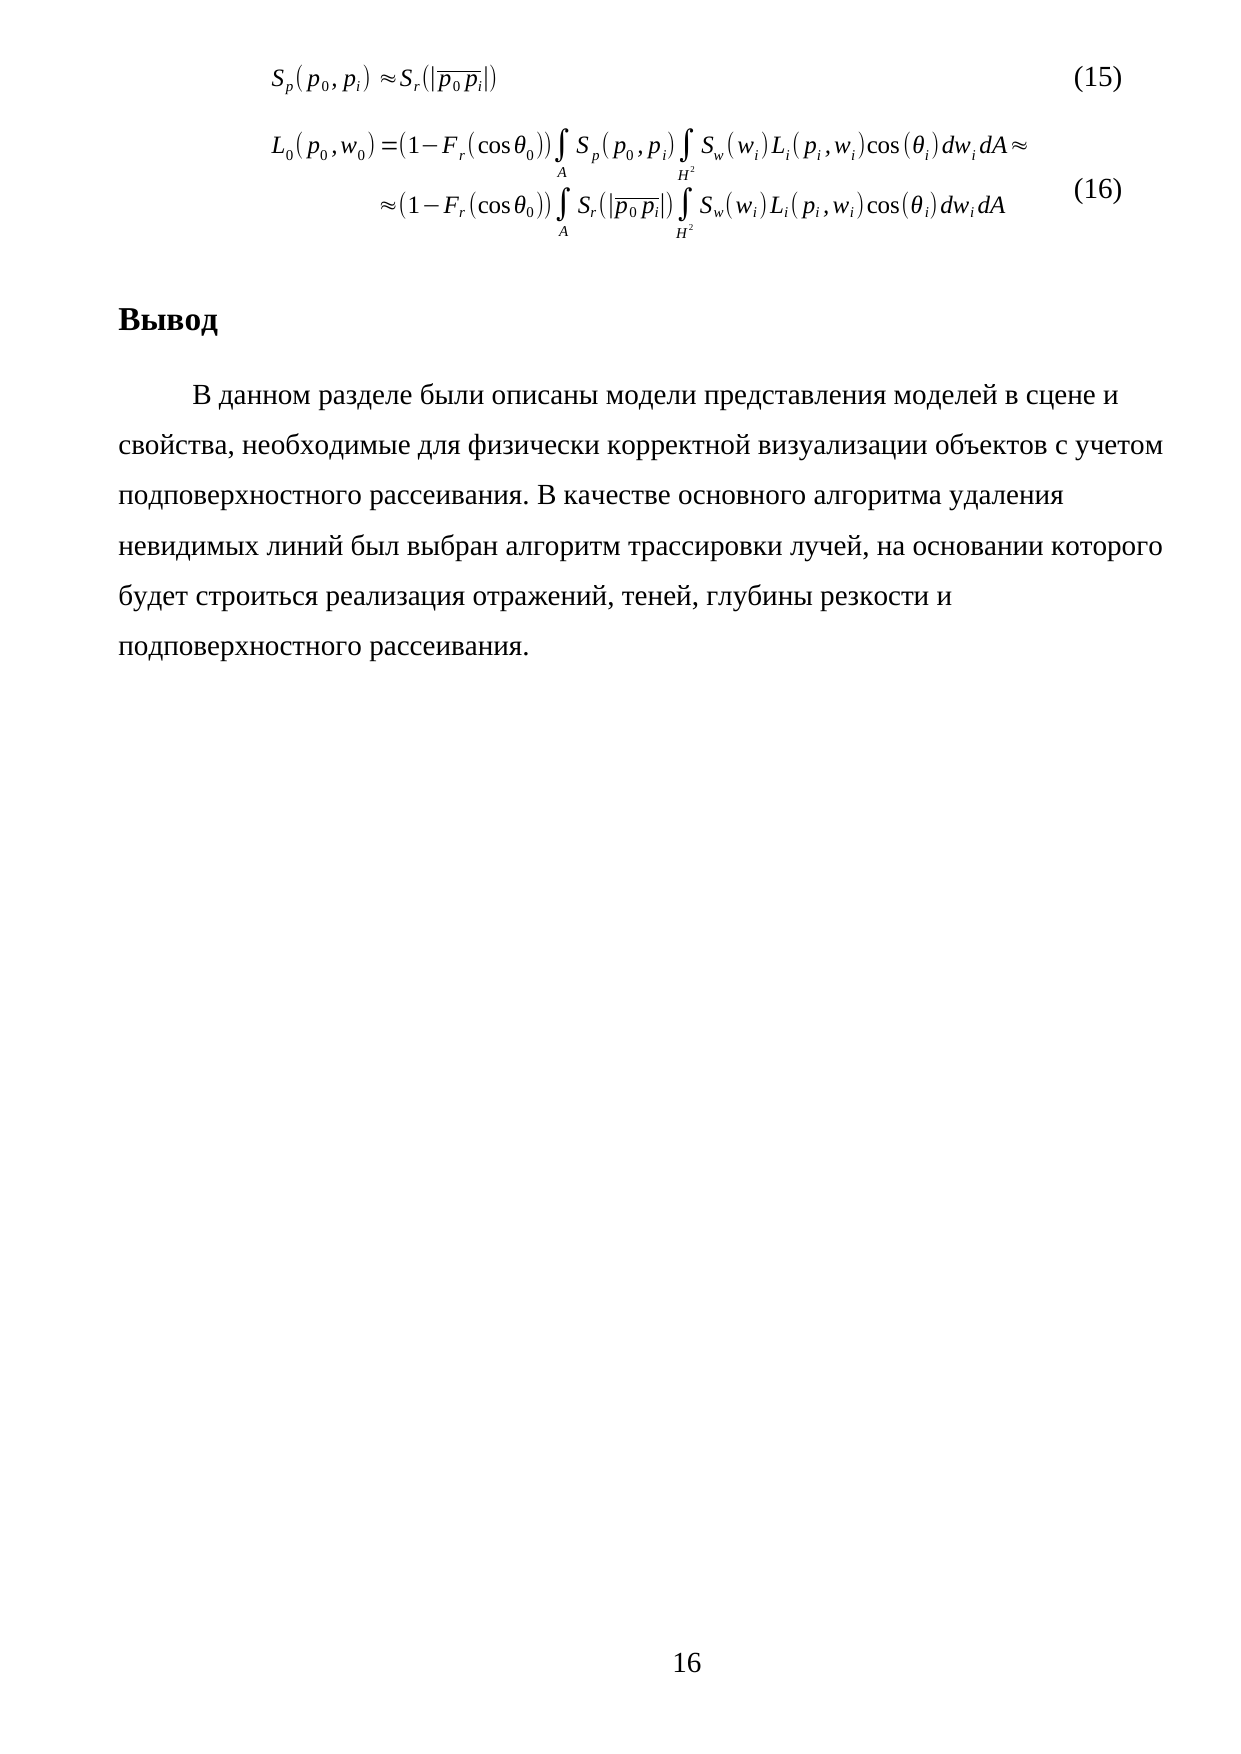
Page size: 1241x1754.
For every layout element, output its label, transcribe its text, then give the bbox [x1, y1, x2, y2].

text (15) [118, 59, 1181, 93]
text В данном разделе были описаны модели представления моделей в сцене и свойства, необходимые для физически корректной визуализации объектов с учетом подповерхностного рассеивания. В качестве основного алгоритма удаления невидимых линий был выбран алгоритм трассировки лучей, на основании которого будет строиться реализация отражений, теней, глубины резкости и подповерхностного рассеивания. [118, 377, 1181, 662]
text (16) [118, 172, 1181, 205]
subtitle Вывод [118, 299, 1181, 337]
